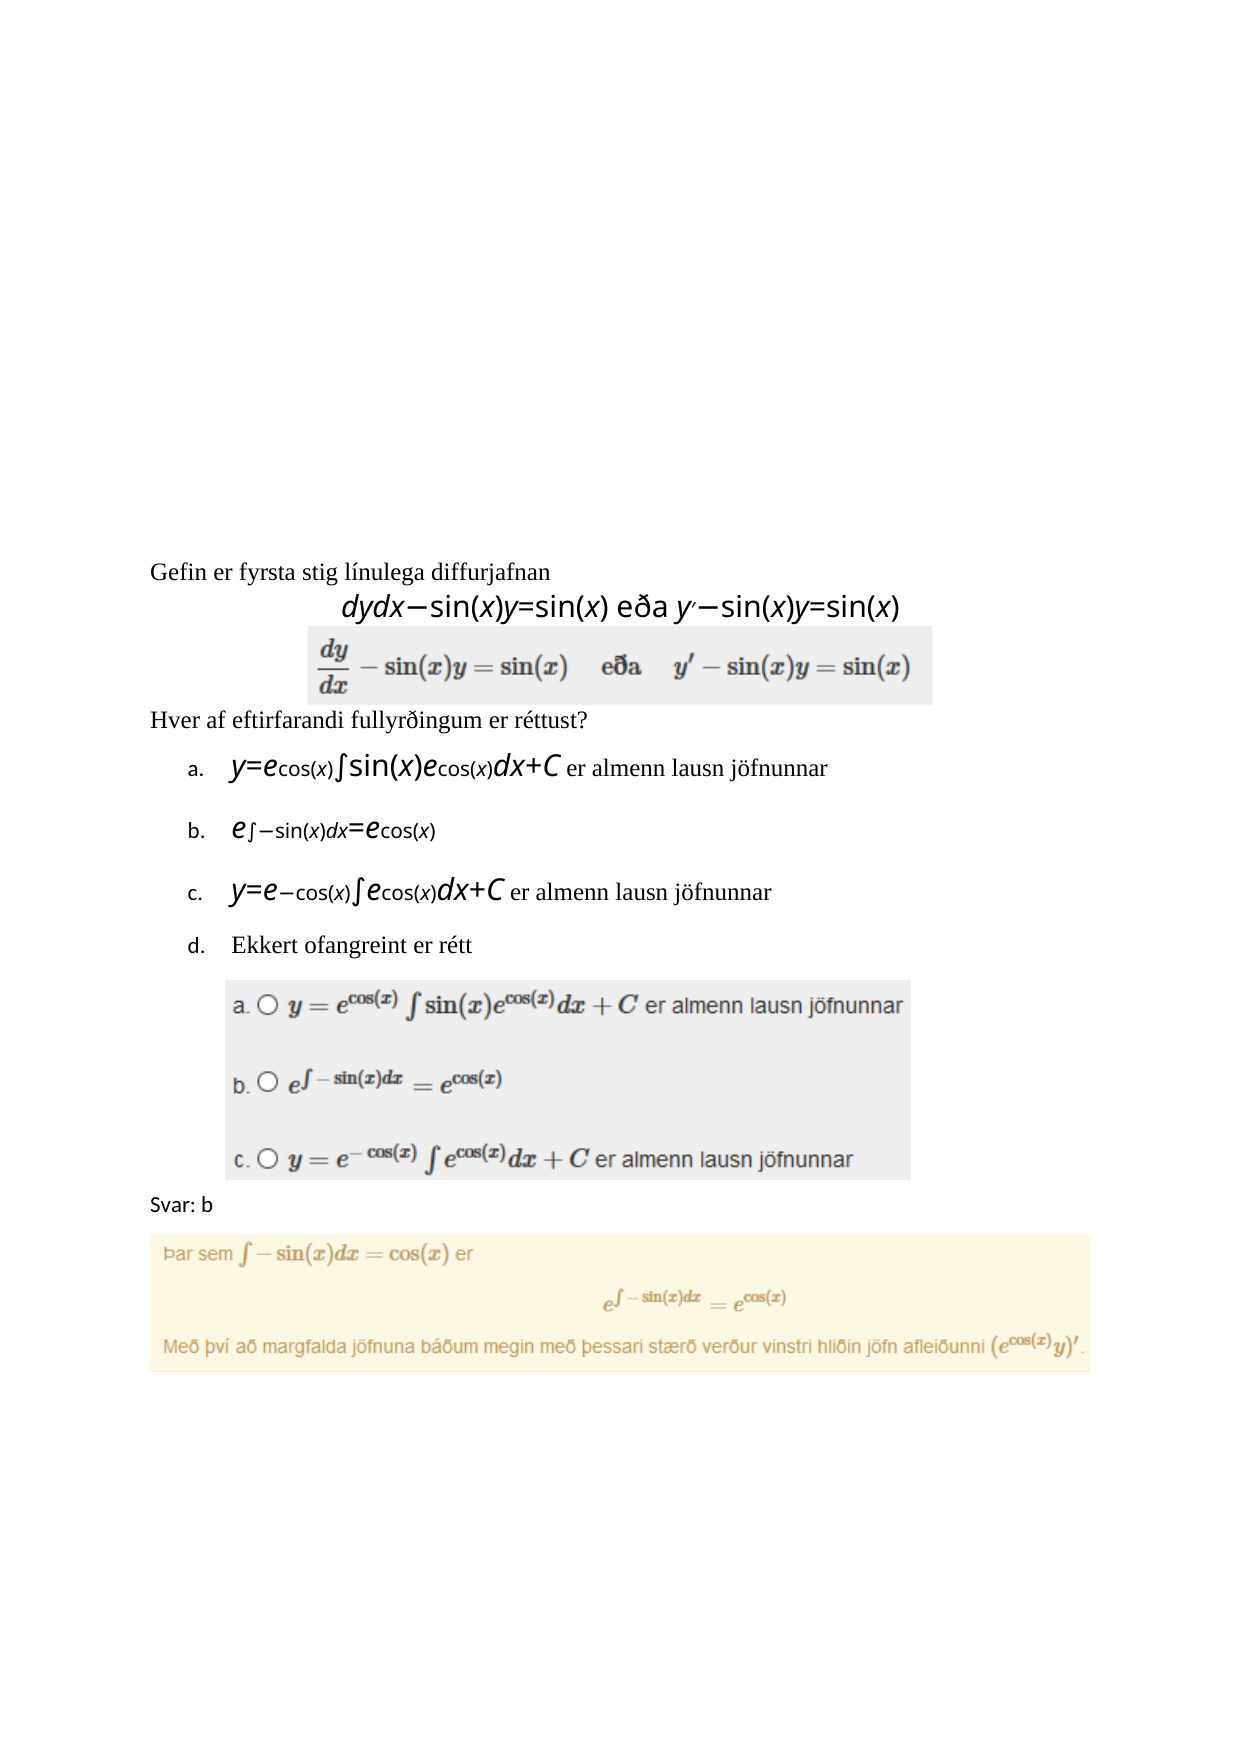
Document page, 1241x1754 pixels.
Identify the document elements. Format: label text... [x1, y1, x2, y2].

text Hver af eftirfarandi fullyrðingum er réttust? [150, 705, 1090, 734]
list Ekkert ofangreint er rétt [187, 930, 1090, 959]
list e∫−sin(x)dx=ecos(x) [187, 806, 1090, 847]
text Gefin er fyrsta stig línulega diffurjafnan [150, 557, 1090, 586]
list y=e−cos(x)∫ecos(x)dx+C er almenn lausn jöfnunnar [187, 868, 1090, 909]
list y=ecos(x)∫sin(x)ecos(x)dx+C er almenn lausn jöfnunnar [187, 744, 1090, 785]
text Svar: b [150, 1190, 1090, 1218]
text dydx−sin(x)y=sin(x) eða y′−sin(x)y=sin(x) [150, 586, 1090, 627]
